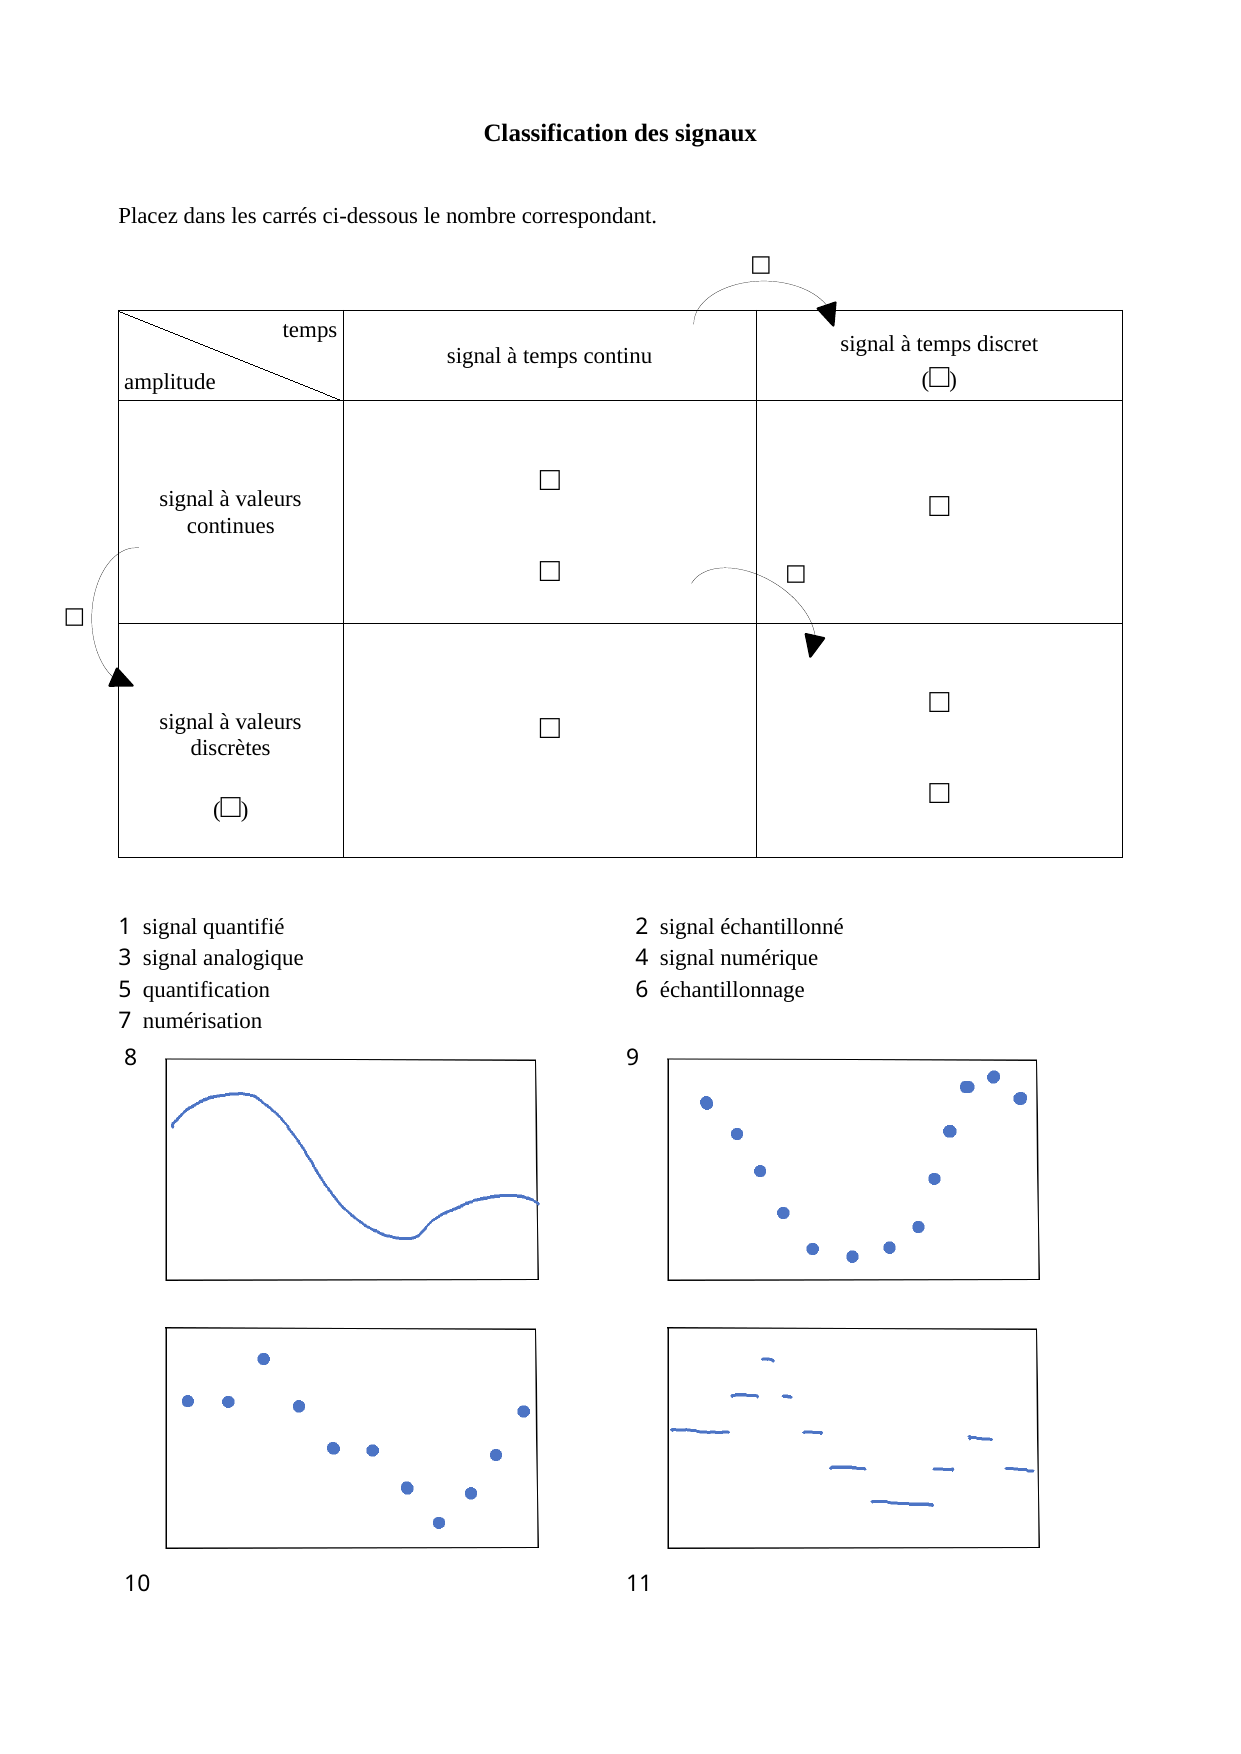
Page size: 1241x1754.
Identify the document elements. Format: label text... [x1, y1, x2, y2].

text 3 signal analogique 4 signal numérique [118, 941, 1122, 972]
table_cell □ [757, 401, 1122, 623]
table_header temps amplitude [119, 311, 343, 400]
picture [148, 1311, 558, 1567]
table_cell signal à valeurs continues [119, 401, 343, 623]
table_header signal à temps discret (□) [757, 311, 1122, 400]
table_header signal à temps continu [344, 311, 756, 400]
table_header 9 11 [620, 1035, 1122, 1630]
text 7 numérisation [118, 1004, 1122, 1035]
table_cell □ □ [757, 624, 1122, 857]
table_cell signal à valeurs discrètes (□) [119, 624, 343, 857]
picture [148, 1042, 558, 1299]
text Placez dans les carrés ci-dessous le nombre correspondant. [118, 202, 1122, 228]
text Classification des signaux [118, 118, 1122, 147]
picture [650, 1311, 1060, 1567]
table_cell □ □ [344, 401, 756, 623]
text 5 quantification 6 échantillonnage [118, 972, 1122, 1004]
table_cell □ [344, 624, 756, 857]
table_header 8 10 [118, 1035, 620, 1630]
picture [650, 1042, 1060, 1299]
text 1 signal quantifié 2 signal échantillonné [118, 910, 1122, 941]
